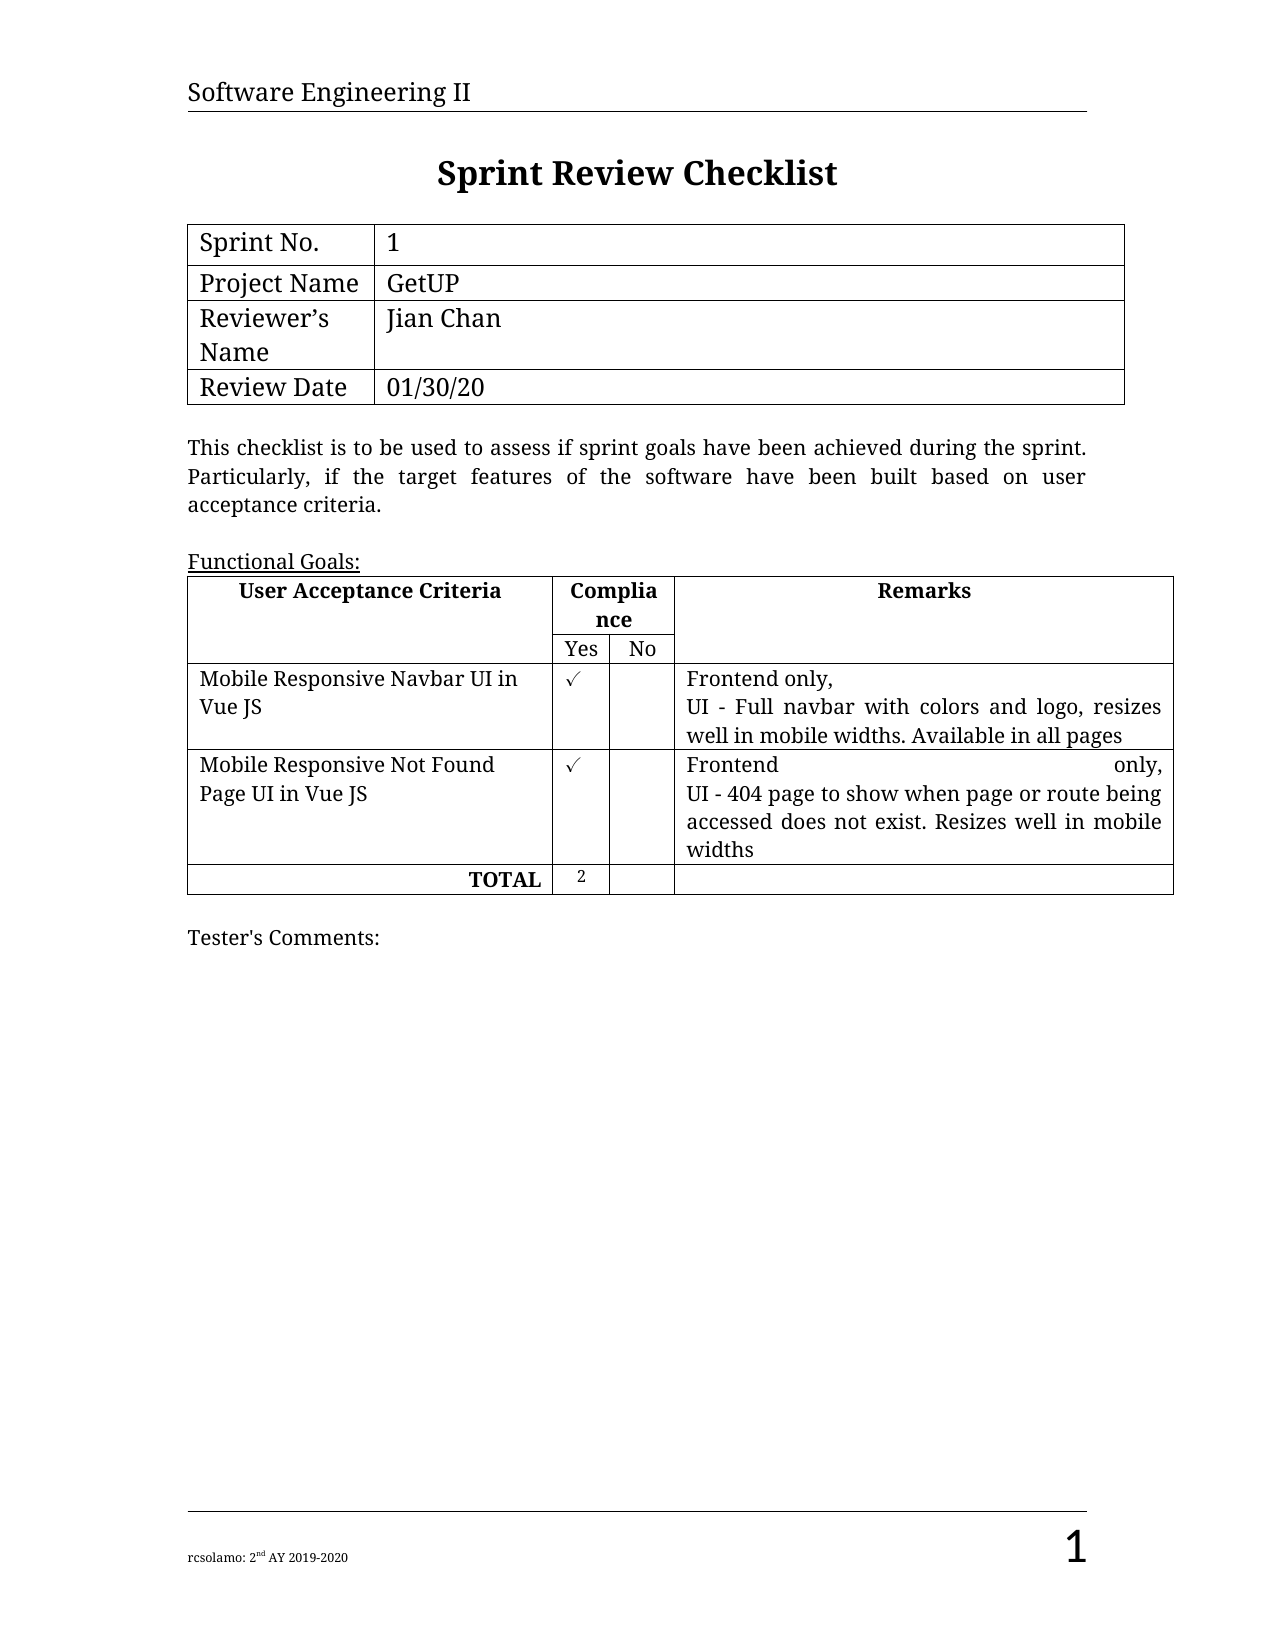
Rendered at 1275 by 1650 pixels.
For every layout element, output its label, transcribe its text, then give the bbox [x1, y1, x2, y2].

table_header Remarks [675, 577, 1173, 663]
text Tester's Comments: [187, 923, 1087, 951]
text This checklist is to be used to assess if sprint goals have been achieved during the sprint. Particularly, if the target features of the software have been built based on user acceptance criteria. [187, 433, 1087, 519]
table_cell GetUP [375, 266, 1124, 299]
table_cell TOTAL [188, 865, 552, 893]
table_header Sprint No. [188, 225, 374, 264]
table_header 1 [375, 225, 1124, 264]
table_cell 2 [553, 865, 609, 893]
table_cell ✓ [553, 664, 609, 749]
table_cell Jian Chan [375, 301, 1124, 369]
table_cell Mobile Responsive Navbar UI in Vue JS [188, 664, 552, 749]
table_cell Yes [553, 635, 609, 663]
table_header User Acceptance Criteria [188, 577, 552, 663]
table_cell [675, 865, 1173, 893]
table_cell 01/30/20 [375, 370, 1124, 404]
table_cell Frontend only, UI - Full navbar with colors and logo, resizes well in mobile widths. Available in all pages [675, 664, 1173, 749]
table_cell Frontend only, UI - 404 page to show when page or route being accessed does not exist. Resizes well in mobile widths [675, 750, 1173, 864]
table_cell No [610, 635, 674, 663]
table_cell Mobile Responsive Not Found Page UI in Vue JS [188, 750, 552, 864]
table_cell [610, 664, 674, 749]
table_cell Project Name [188, 266, 374, 299]
table_cell [610, 750, 674, 864]
table_cell Reviewer’s Name [188, 301, 374, 369]
text Functional Goals: [187, 547, 1087, 576]
table_cell Review Date [188, 370, 374, 404]
table_cell [610, 865, 674, 893]
text Sprint Review Checklist [187, 150, 1087, 195]
table_cell ✓ [553, 750, 609, 864]
table_header Compliance [553, 577, 674, 633]
